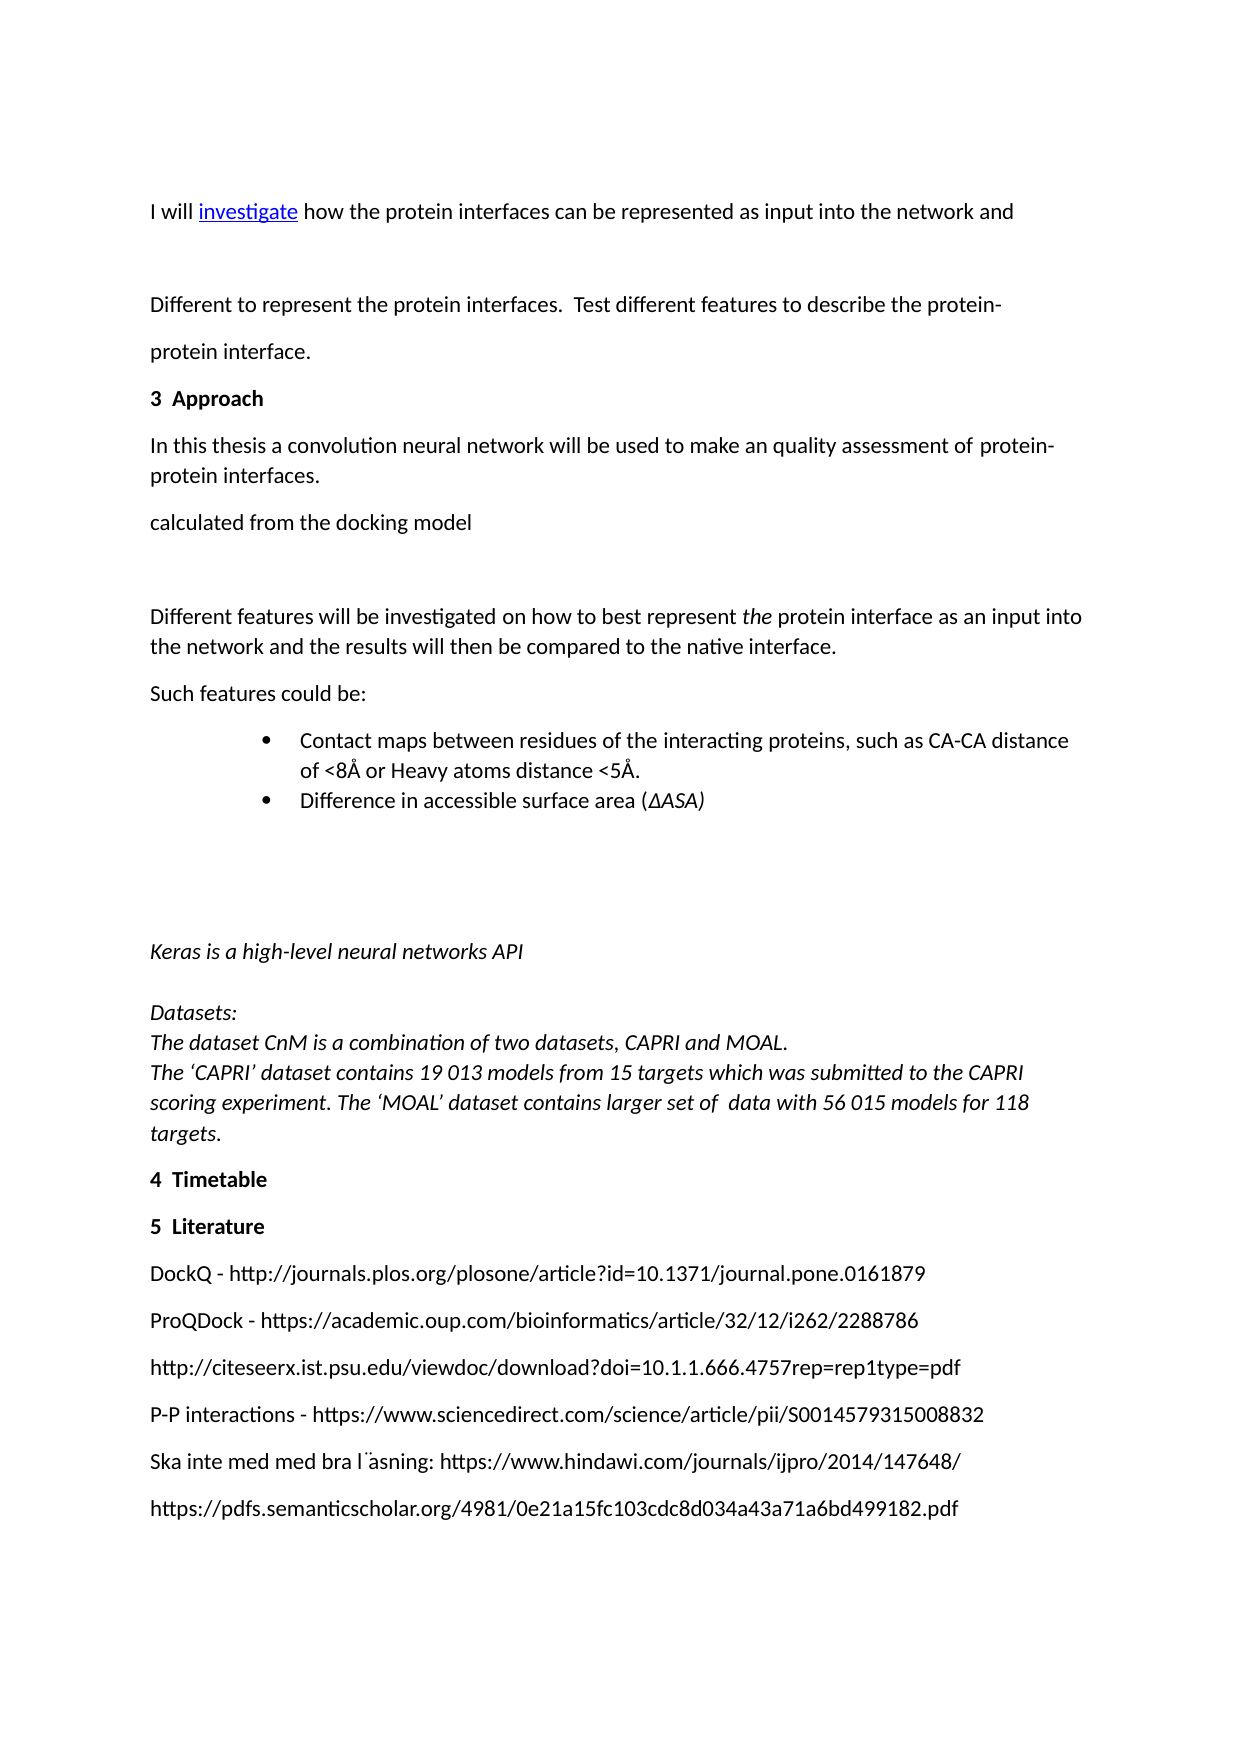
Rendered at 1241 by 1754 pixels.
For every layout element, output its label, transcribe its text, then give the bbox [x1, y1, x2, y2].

text 5 Literature [150, 1212, 1090, 1241]
text Ska inte med med bra l ̈asning: https://www.hindawi.com/journals/ijpro/2014/147648/ [150, 1447, 1090, 1475]
text DockQ - http://journals.plos.org/plosone/article?id=10.1371/journal.pone.0161879 [150, 1259, 1090, 1287]
text Such features could be: [150, 679, 1090, 707]
text I will investigate how the protein interfaces can be represented as input into the network and [150, 197, 1090, 225]
text Different features will be investigated on how to best represent the protein interface as an input into the network and the results will then be compared to the native interface. [150, 602, 1090, 660]
list The dataset CnM is a combination of two datasets, CAPRI and MOAL. [150, 1028, 1090, 1056]
list The ‘CAPRI’ dataset contains 19 013 models from 15 targets which was submitted to the CAPRI scoring experiment. The ‘MOAL’ dataset contains larger set of data with 56 015 models for 118 targets. [150, 1058, 1090, 1147]
text calculated from the docking model [150, 508, 1090, 536]
list Difference in accessible surface area (ΔASA) [262, 786, 1090, 814]
text 3 Approach [150, 384, 1090, 412]
text protein interface. [150, 337, 1090, 366]
list Datasets: [150, 998, 1090, 1026]
text https://pdfs.semanticscholar.org/4981/0e21a15fc103cdc8d034a43a71a6bd499182.pdf [150, 1494, 1090, 1522]
list Keras is a high-level neural networks API [150, 937, 1090, 966]
text http://citeseerx.ist.psu.edu/viewdoc/download?doi=10.1.1.666.4757rep=rep1type=pdf [150, 1353, 1090, 1381]
text 4 Timetable [150, 1166, 1090, 1194]
list Contact maps between residues of the interacting proteins, such as CA-CA distance of <8Å or Heavy atoms distance <5Å. [262, 726, 1090, 784]
text Different to represent the protein interfaces. Test different features to describe the protein- [150, 291, 1090, 319]
text P-P interactions - https://www.sciencedirect.com/science/article/pii/S0014579315008832 [150, 1400, 1090, 1428]
text ProQDock - https://academic.oup.com/bioinformatics/article/32/12/i262/2288786 [150, 1306, 1090, 1334]
text In this thesis a convolution neural network will be used to make an quality assessment of protein-protein interfaces. [150, 431, 1090, 489]
